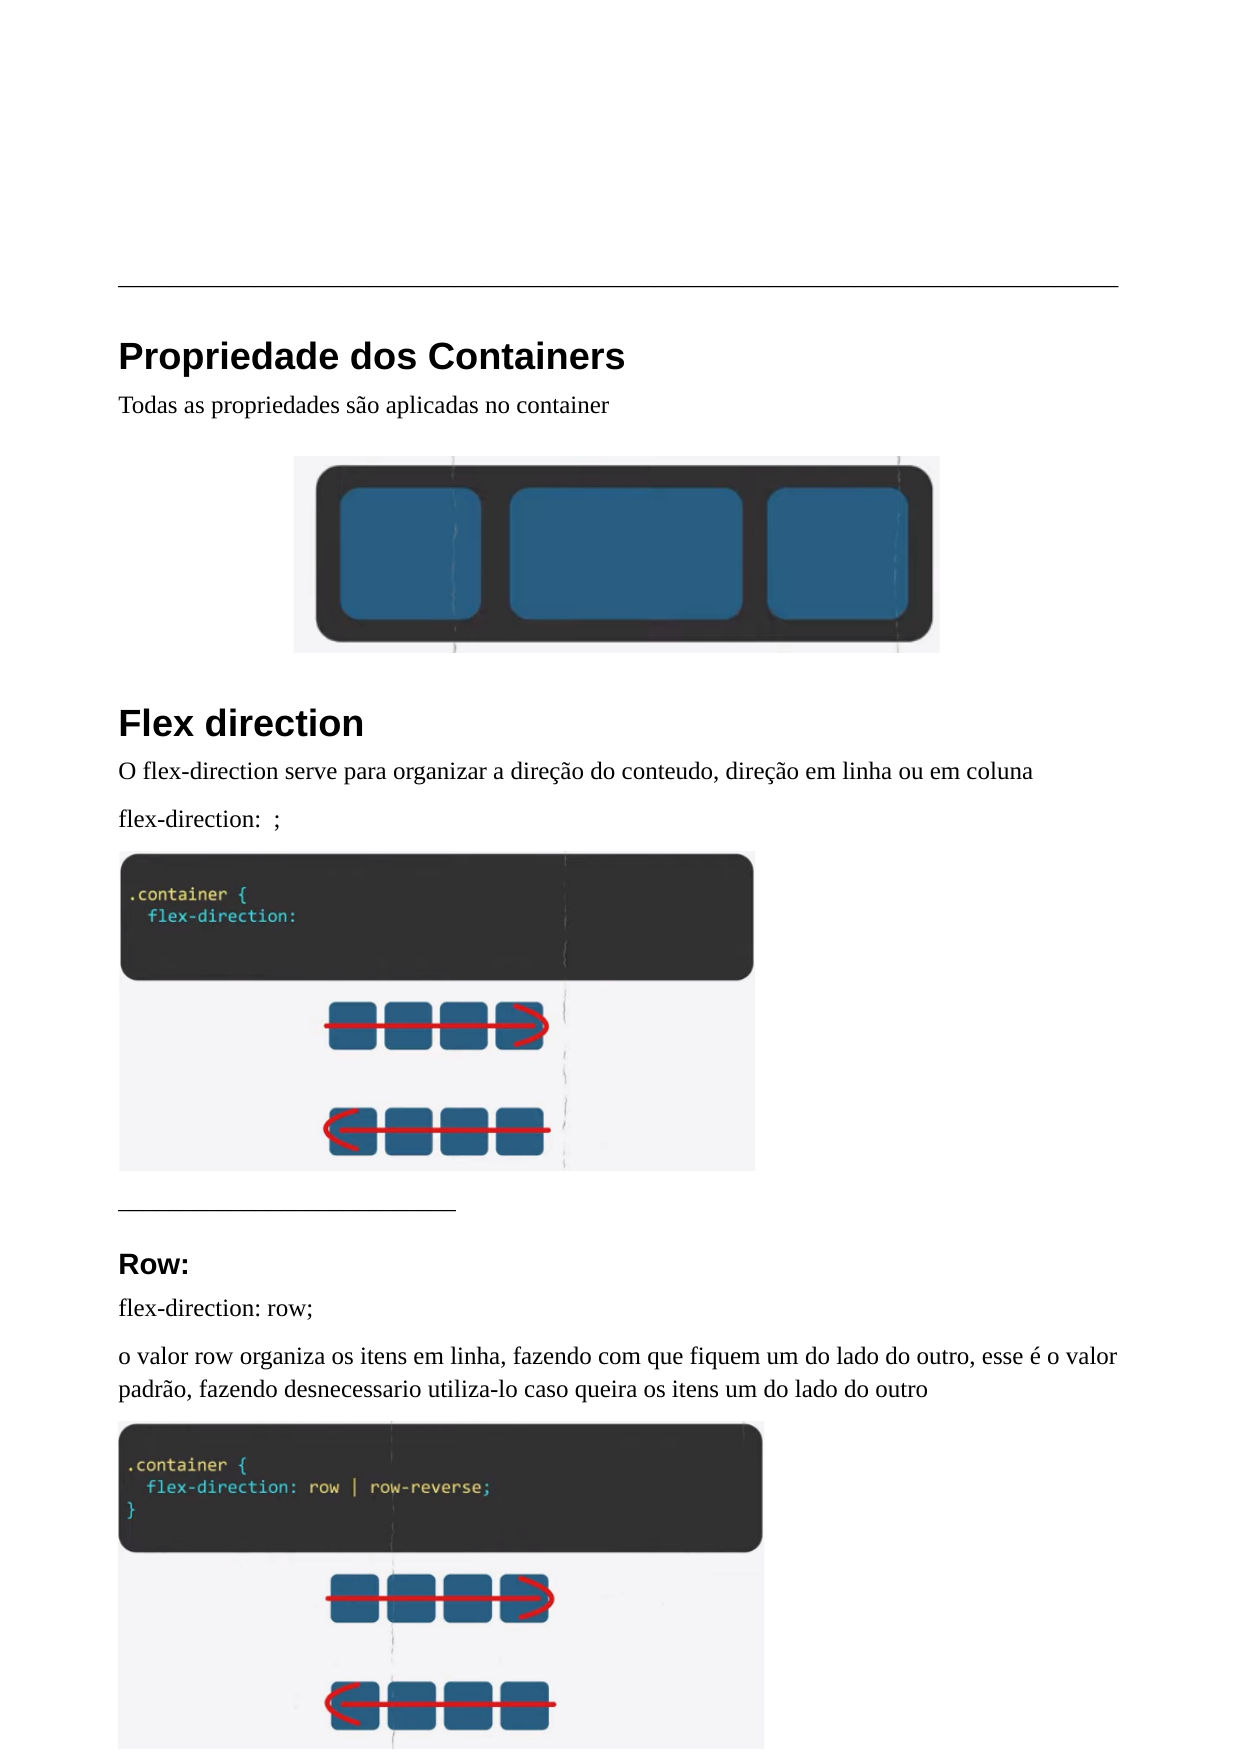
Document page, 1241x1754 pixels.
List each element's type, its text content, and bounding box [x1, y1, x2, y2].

picture [117, 1421, 765, 1749]
text O flex-direction serve para organizar a direção do conteudo, direção em linha ou em coluna [118, 756, 1122, 785]
picture [293, 456, 940, 653]
subtitle Propriedade dos Containers [118, 333, 1122, 377]
picture [119, 851, 756, 1171]
subtitle Row: [118, 1247, 1122, 1281]
subtitle Flex direction [118, 700, 1122, 744]
text flex-direction: row; [118, 1293, 1122, 1322]
text Todas as propriedades são aplicadas no container [118, 390, 1122, 418]
text o valor row organiza os itens em linha, fazendo com que fiquem um do lado do outro, esse é o valor padrão, fazendo desnecessario utiliza-lo caso queira os itens um do lado do outro [118, 1341, 1122, 1403]
text ___________________________ [118, 1185, 1122, 1214]
text flex-direction: ; [118, 804, 1122, 833]
text ________________________________________________________________________________ [118, 261, 1122, 290]
